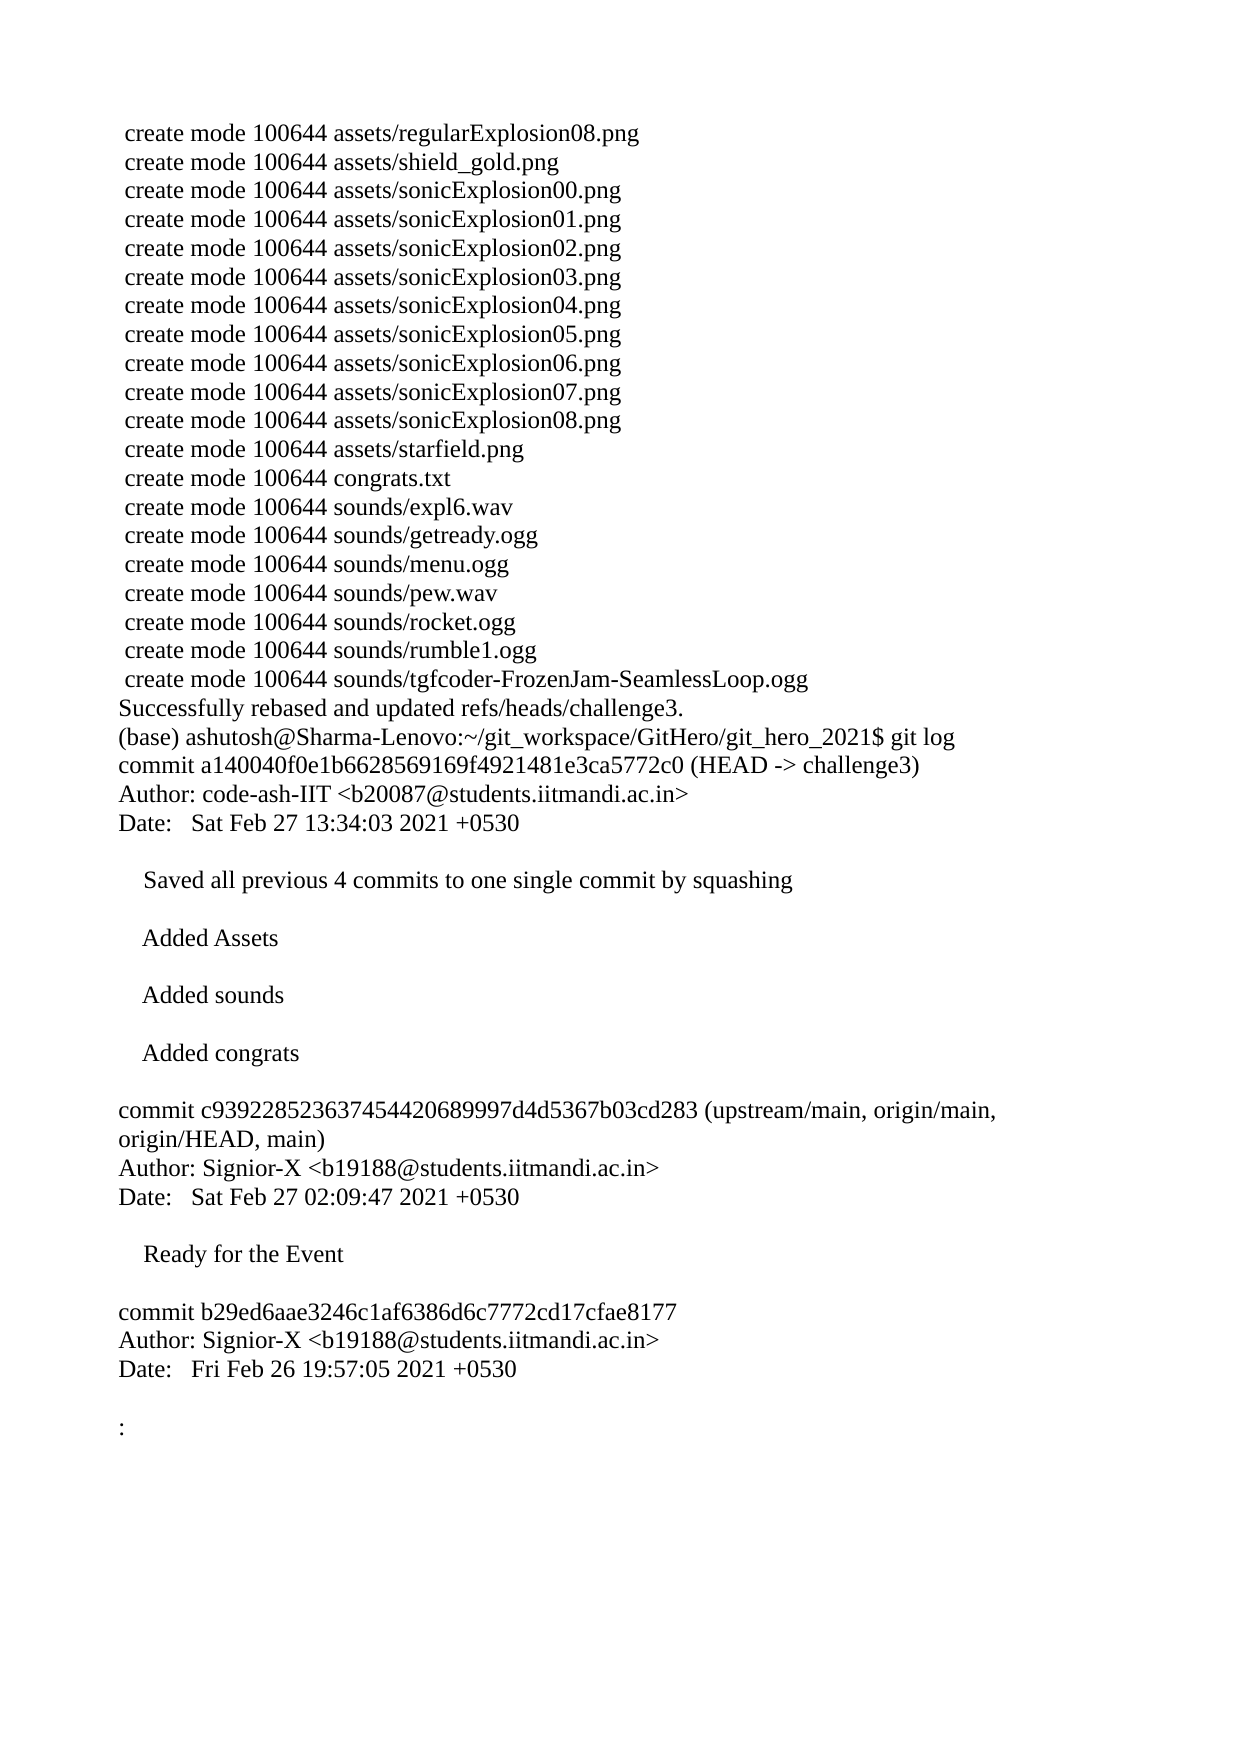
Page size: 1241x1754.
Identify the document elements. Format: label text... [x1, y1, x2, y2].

text create mode 100644 sounds/getready.ogg [118, 521, 1122, 549]
text Ready for the Event [118, 1239, 1122, 1268]
text Added Assets [118, 923, 1122, 952]
text create mode 100644 sounds/rocket.ogg [118, 607, 1122, 636]
text Author: code-ash-IIT <b20087@students.iitmandi.ac.in> [118, 779, 1122, 808]
text create mode 100644 sounds/menu.ogg [118, 549, 1122, 578]
text create mode 100644 sounds/expl6.wav [118, 492, 1122, 521]
text create mode 100644 assets/sonicExplosion02.png [118, 233, 1122, 262]
text create mode 100644 assets/sonicExplosion05.png [118, 319, 1122, 348]
text create mode 100644 assets/sonicExplosion00.png [118, 176, 1122, 204]
text : [118, 1412, 1122, 1441]
text create mode 100644 congrats.txt [118, 463, 1122, 492]
text create mode 100644 assets/starfield.png [118, 434, 1122, 463]
text Added congrats [118, 1038, 1122, 1067]
text Successfully rebased and updated refs/heads/challenge3. [118, 693, 1122, 722]
text Author: Signior-X <b19188@students.iitmandi.ac.in> [118, 1326, 1122, 1354]
text create mode 100644 sounds/pew.wav [118, 578, 1122, 607]
text create mode 100644 assets/sonicExplosion01.png [118, 204, 1122, 233]
text Added sounds [118, 981, 1122, 1009]
text create mode 100644 assets/sonicExplosion03.png [118, 262, 1122, 291]
text create mode 100644 sounds/rumble1.ogg [118, 636, 1122, 664]
text Date: Fri Feb 26 19:57:05 2021 +0530 [118, 1354, 1122, 1383]
text commit c939228523637454420689997d4d5367b03cd283 (upstream/main, origin/main, origin/HEAD, main) [118, 1096, 1122, 1153]
text Date: Sat Feb 27 02:09:47 2021 +0530 [118, 1182, 1122, 1211]
text create mode 100644 sounds/tgfcoder-FrozenJam-SeamlessLoop.ogg [118, 664, 1122, 693]
text commit b29ed6aae3246c1af6386d6c7772cd17cfae8177 [118, 1297, 1122, 1326]
text create mode 100644 assets/sonicExplosion07.png [118, 377, 1122, 406]
text Author: Signior-X <b19188@students.iitmandi.ac.in> [118, 1153, 1122, 1182]
text (base) ashutosh@Sharma-Lenovo:~/git_workspace/GitHero/git_hero_2021$ git log [118, 722, 1122, 751]
text create mode 100644 assets/sonicExplosion08.png [118, 406, 1122, 434]
text Date: Sat Feb 27 13:34:03 2021 +0530 [118, 808, 1122, 837]
text create mode 100644 assets/regularExplosion08.png [118, 118, 1122, 147]
text create mode 100644 assets/sonicExplosion04.png [118, 291, 1122, 319]
text commit a140040f0e1b6628569169f4921481e3ca5772c0 (HEAD -> challenge3) [118, 751, 1122, 779]
text create mode 100644 assets/shield_gold.png [118, 147, 1122, 176]
text Saved all previous 4 commits to one single commit by squashing [118, 866, 1122, 894]
text create mode 100644 assets/sonicExplosion06.png [118, 348, 1122, 377]
